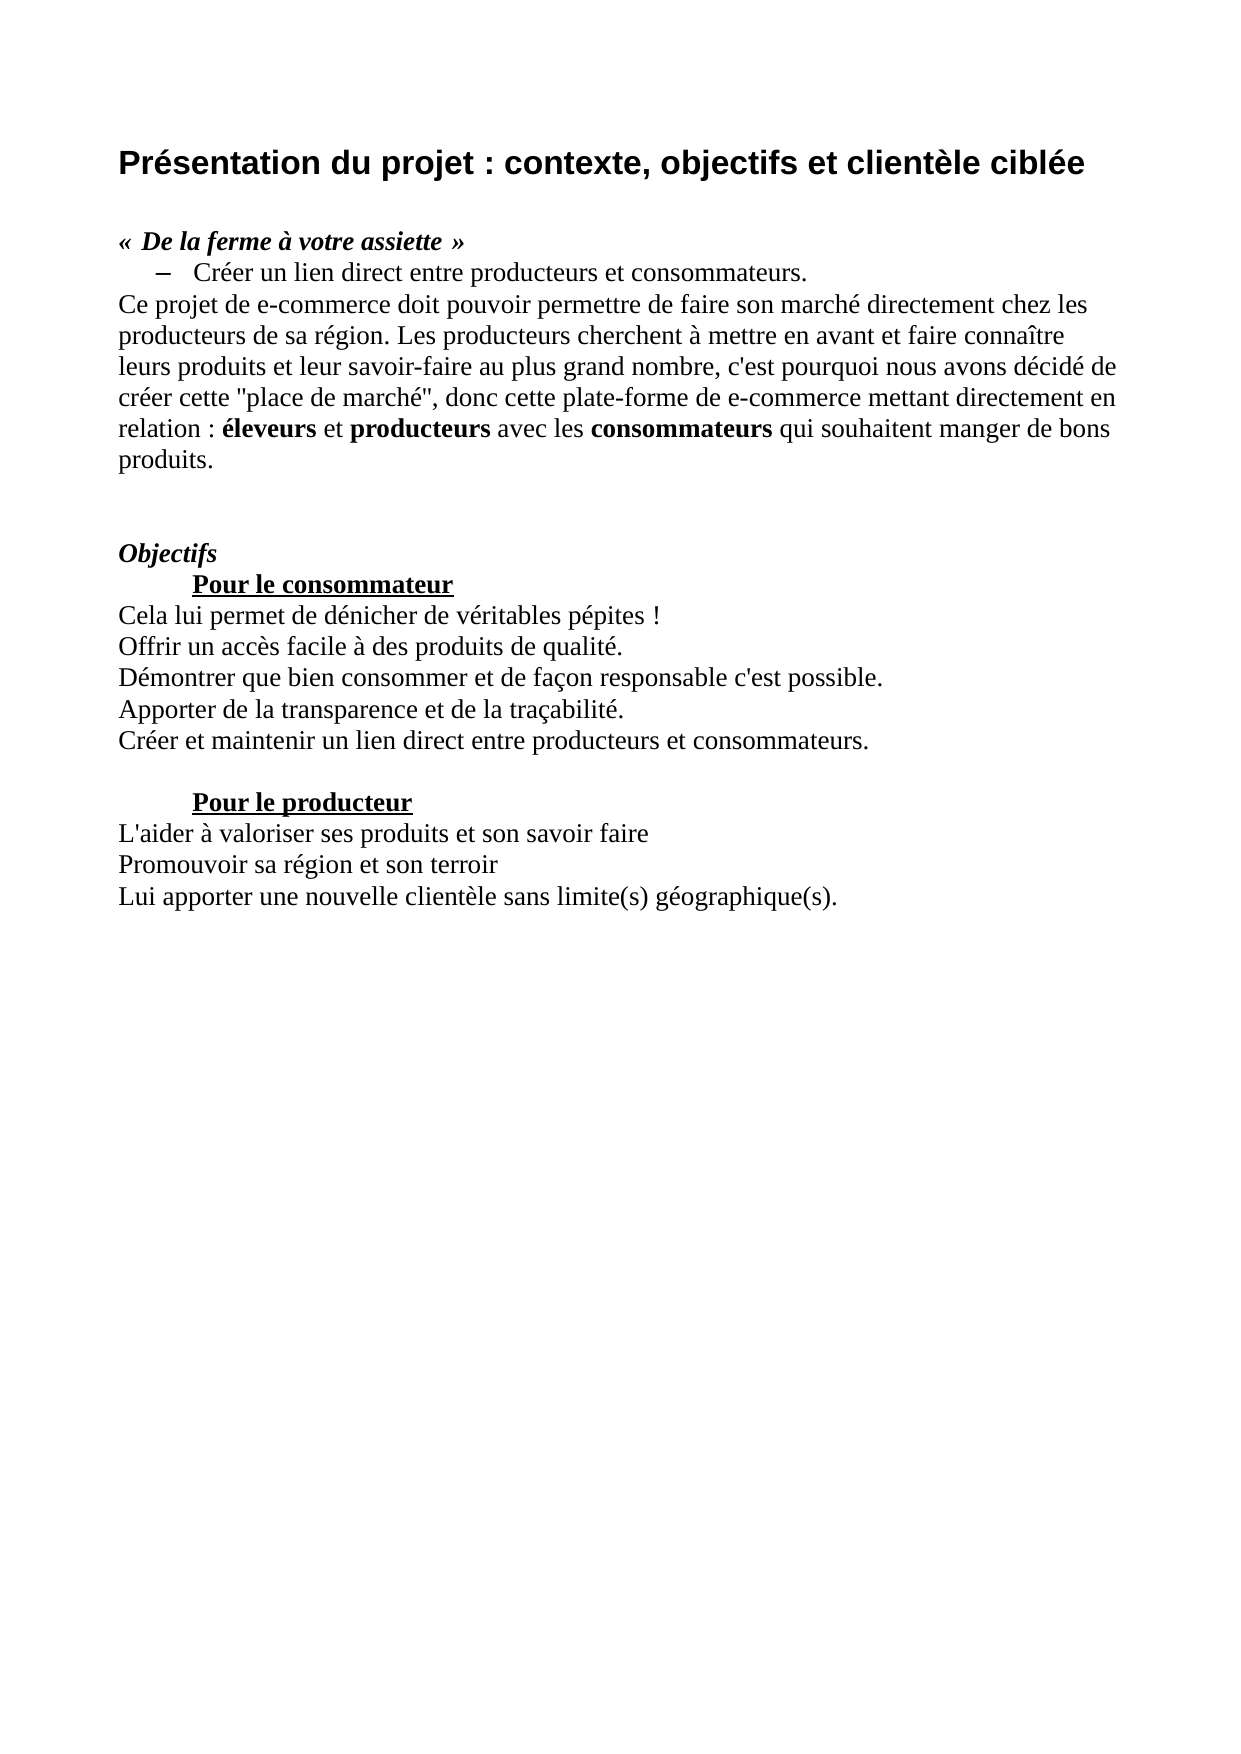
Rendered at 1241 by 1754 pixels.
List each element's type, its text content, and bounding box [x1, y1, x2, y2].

text Pour le producteur [118, 786, 1122, 817]
text Ce projet de e-commerce doit pouvoir permettre de faire son marché directement chez les producteurs de sa région. Les producteurs cherchent à mettre en avant et faire connaître leurs produits et leur savoir-faire au plus grand nombre, c'est pourquoi nous avons décidé de créer cette ''place de marché'', donc cette plate-forme de e-commerce mettant directement en relation : éleveurs et producteurs avec les consommateurs qui souhaitent manger de bons produits. [118, 288, 1122, 475]
text L'aider à valoriser ses produits et son savoir faire [118, 817, 1122, 848]
text Démontrer que bien consommer et de façon responsable c'est possible. [118, 662, 1122, 693]
text Offrir un accès facile à des produits de qualité. [118, 630, 1122, 662]
text « De la ferme à votre assiette » [118, 225, 1122, 257]
subtitle Présentation du projet : contexte, objectifs et clientèle ciblée [118, 143, 1122, 182]
text Créer et maintenir un lien direct entre producteurs et consommateurs. [118, 724, 1122, 755]
text Lui apporter une nouvelle clientèle sans limite(s) géographique(s). [118, 879, 1122, 911]
text Pour le consommateur [118, 568, 1122, 599]
text Cela lui permet de dénicher de véritables pépites ! [118, 599, 1122, 630]
text Objectifs [118, 537, 1122, 568]
text Promouvoir sa région et son terroir [118, 848, 1122, 879]
text Apporter de la transparence et de la traçabilité. [118, 693, 1122, 724]
list Créer un lien direct entre producteurs et consommateurs. [156, 257, 1122, 288]
